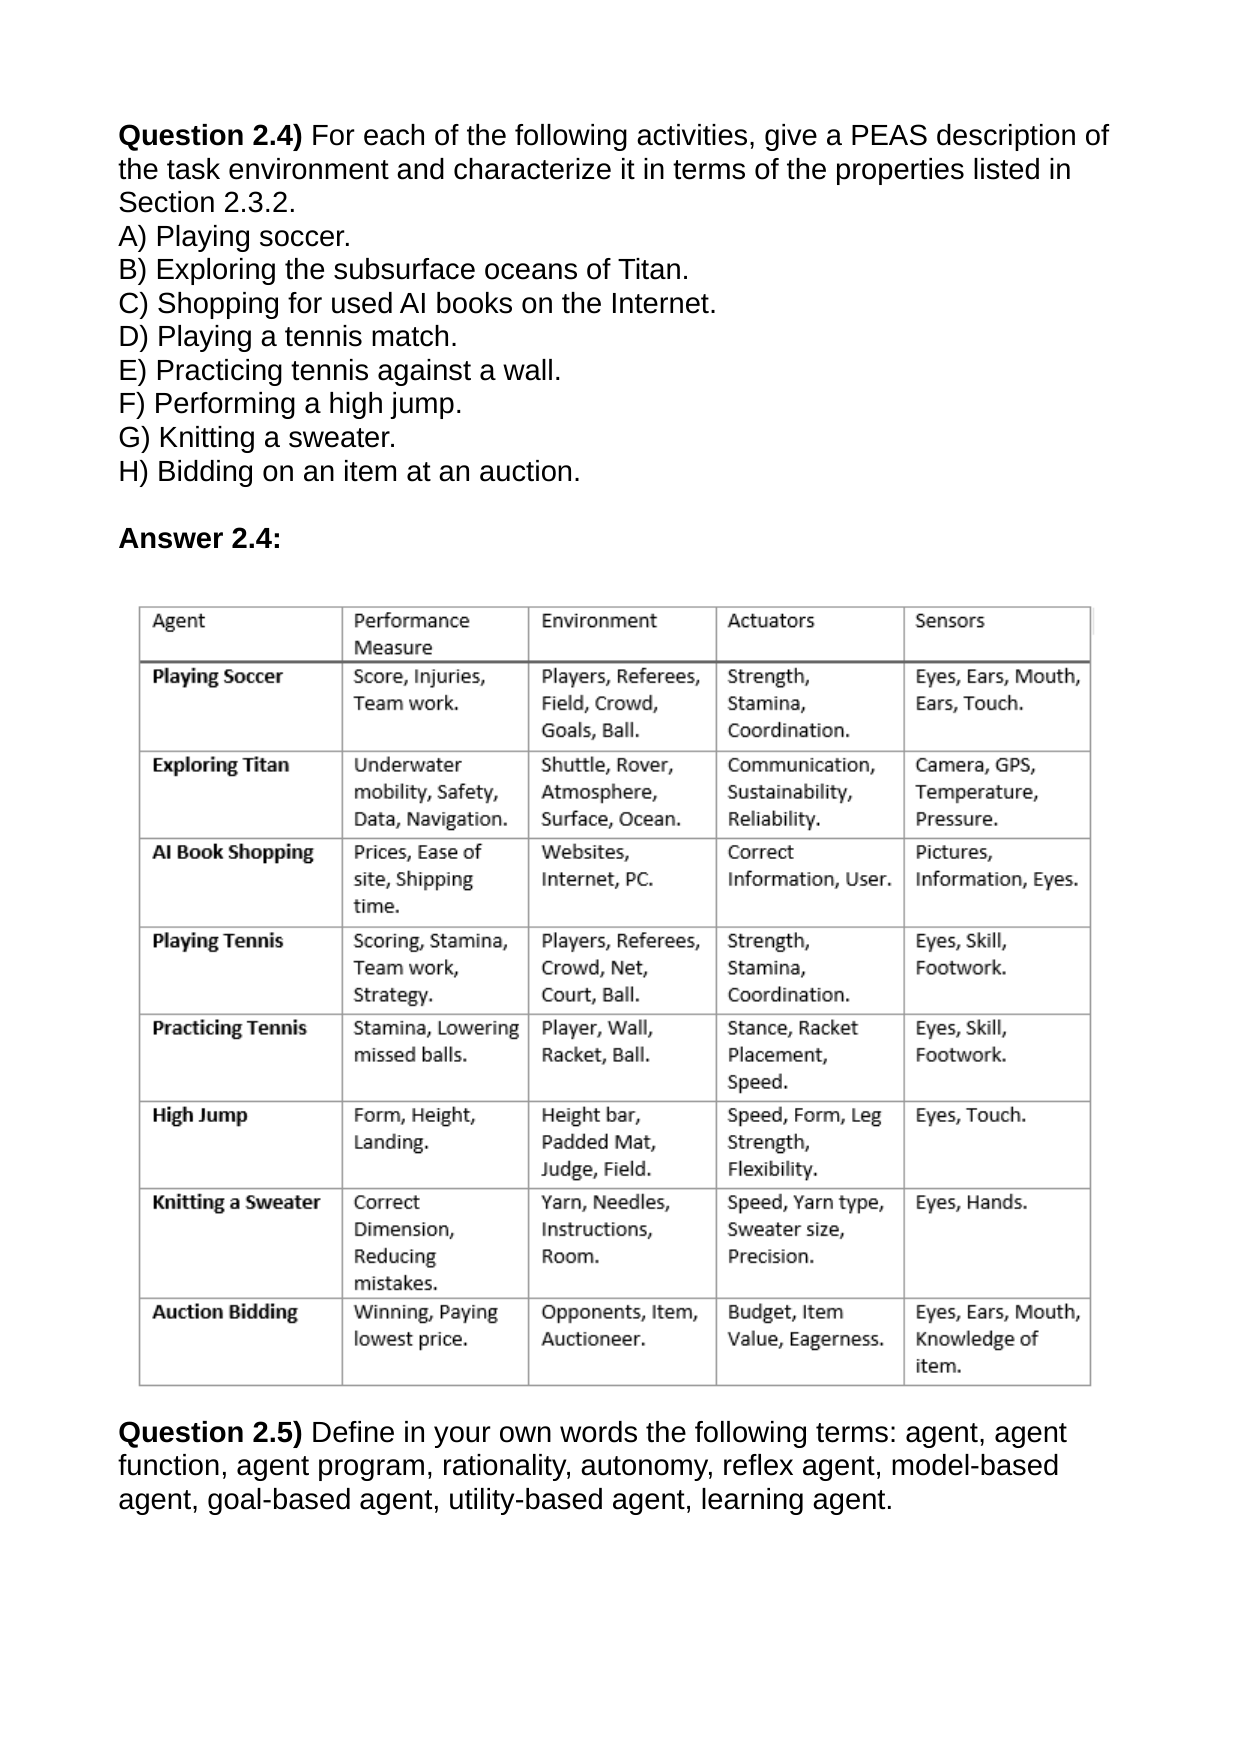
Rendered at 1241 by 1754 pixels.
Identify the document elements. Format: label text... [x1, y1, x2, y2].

text Answer 2.4: [118, 521, 1122, 554]
text Question 2.4) For each of the following activities, give a PEAS description of the task environment and characterize it in terms of the properties listed in Section 2.3.2. A) Playing soccer. B) Exploring the subsurface oceans of Titan. C) Shopping for used AI books on the Internet. D) Playing a tennis match. E) Practicing tennis against a wall. F) Performing a high jump. G) Knitting a sweater. H) Bidding on an item at an auction. [118, 118, 1122, 487]
text Question 2.5) Define in your own words the following terms: agent, agent function, agent program, rationality, autonomy, reflex agent, model-based agent, goal-based agent, utility-based agent, learning agent. [118, 1415, 1122, 1515]
picture [118, 587, 1123, 1415]
